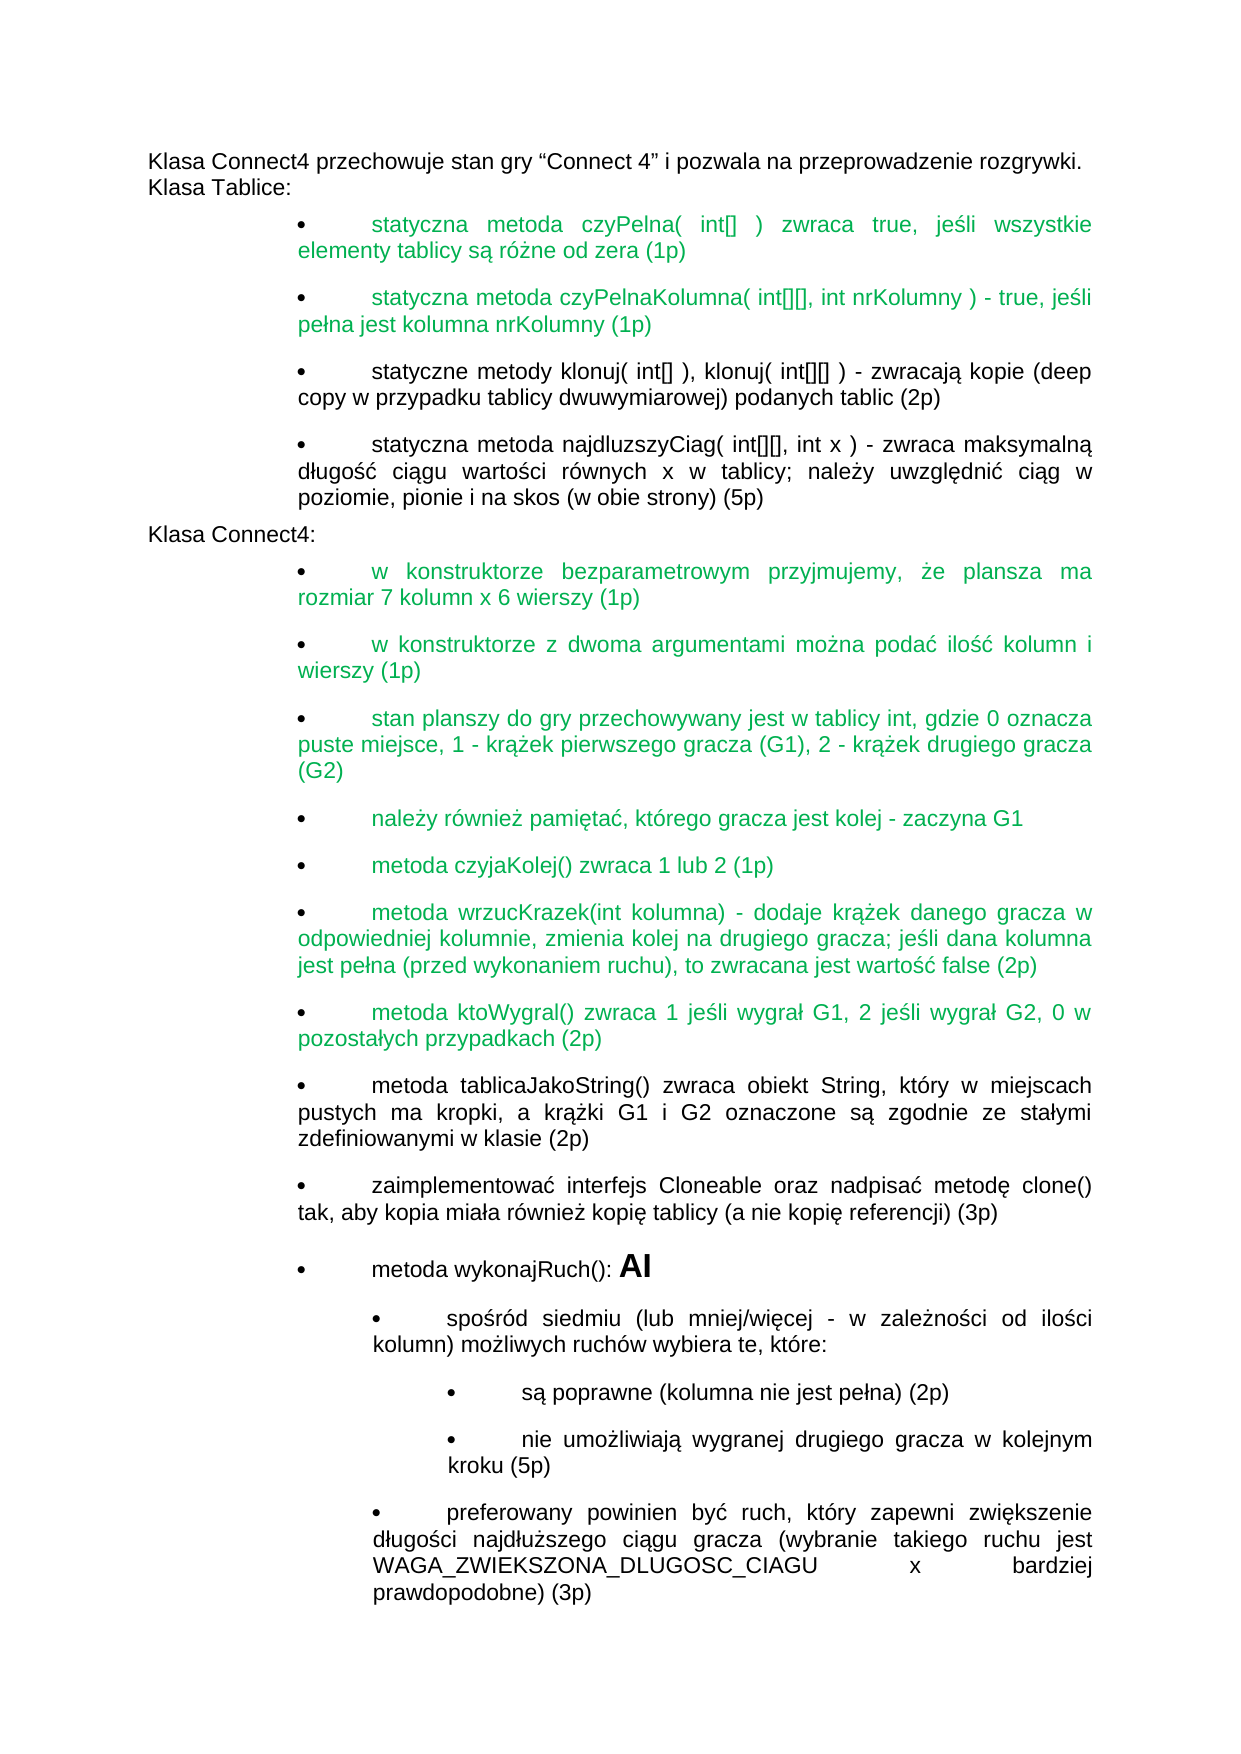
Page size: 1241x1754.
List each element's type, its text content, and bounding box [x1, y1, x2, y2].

list spośród siedmiu (lub mniej/więcej - w zależności od ilości kolumn) możliwych ruchów wybiera te, które: [373, 1305, 1093, 1358]
list metoda czyjaKolej() zwraca 1 lub 2 (1p) [298, 852, 1093, 878]
list statyczna metoda czyPelnaKolumna( int[][], int nrKolumny ) - true, jeśli pełna jest kolumna nrKolumny (1p) [298, 284, 1093, 337]
list statyczna metoda najdluzszyCiag( int[][], int x ) - zwraca maksymalną długość ciągu wartości równych x w tablicy; należy uwzględnić ciąg w poziomie, pionie i na skos (w obie strony) (5p) [298, 431, 1093, 510]
list metoda ktoWygral() zwraca 1 jeśli wygrał G1, 2 jeśli wygrał G2, 0 w pozostałych przypadkach (2p) [298, 999, 1093, 1052]
list statyczne metody klonuj( int[] ), klonuj( int[][] ) - zwracają kopie (deep copy w przypadku tablicy dwuwymiarowej) podanych tablic (2p) [298, 358, 1093, 411]
list w konstruktorze bezparametrowym przyjmujemy, że plansza ma rozmiar 7 kolumn x 6 wierszy (1p) [298, 558, 1093, 610]
text Klasa Connect4 przechowuje stan gry “Connect 4” i pozwala na przeprowadzenie rozgrywki. [148, 148, 1093, 174]
list nie umożliwiają wygranej drugiego gracza w kolejnym kroku (5p) [448, 1426, 1093, 1478]
list metoda tablicaJakoString() zwraca obiekt String, który w miejscach pustych ma kropki, a krążki G1 i G2 oznaczone są zgodnie ze stałymi zdefiniowanymi w klasie (2p) [298, 1072, 1093, 1151]
list metoda wykonajRuch(): AI [298, 1246, 1093, 1284]
list zaimplementować interfejs Cloneable oraz nadpisać metodę clone() tak, aby kopia miała również kopię tablicy (a nie kopię referencji) (3p) [298, 1172, 1093, 1225]
list preferowany powinien być ruch, który zapewni zwiększenie długości najdłuższego ciągu gracza (wybranie takiego ruchu jest WAGA_ZWIEKSZONA_DLUGOSC_CIAGU x bardziej prawdopodobne) (3p) [373, 1499, 1093, 1605]
list metoda wrzucKrazek(int kolumna) - dodaje krążek danego gracza w odpowiedniej kolumnie, zmienia kolej na drugiego gracza; jeśli dana kolumna jest pełna (przed wykonaniem ruchu), to zwracana jest wartość false (2p) [298, 899, 1093, 978]
list w konstruktorze z dwoma argumentami można podać ilość kolumn i wierszy (1p) [298, 631, 1093, 684]
list są poprawne (kolumna nie jest pełna) (2p) [448, 1379, 1093, 1405]
list statyczna metoda czyPelna( int[] ) zwraca true, jeśli wszystkie elementy tablicy są różne od zera (1p) [298, 211, 1093, 263]
list stan planszy do gry przechowywany jest w tablicy int, gdzie 0 oznacza puste miejsce, 1 - krążek pierwszego gracza (G1), 2 - krążek drugiego gracza (G2) [298, 705, 1093, 784]
text Klasa Connect4: [148, 521, 1093, 547]
list należy również pamiętać, którego gracza jest kolej - zaczyna G1 [298, 804, 1093, 831]
text Klasa Tablice: [148, 174, 1093, 200]
